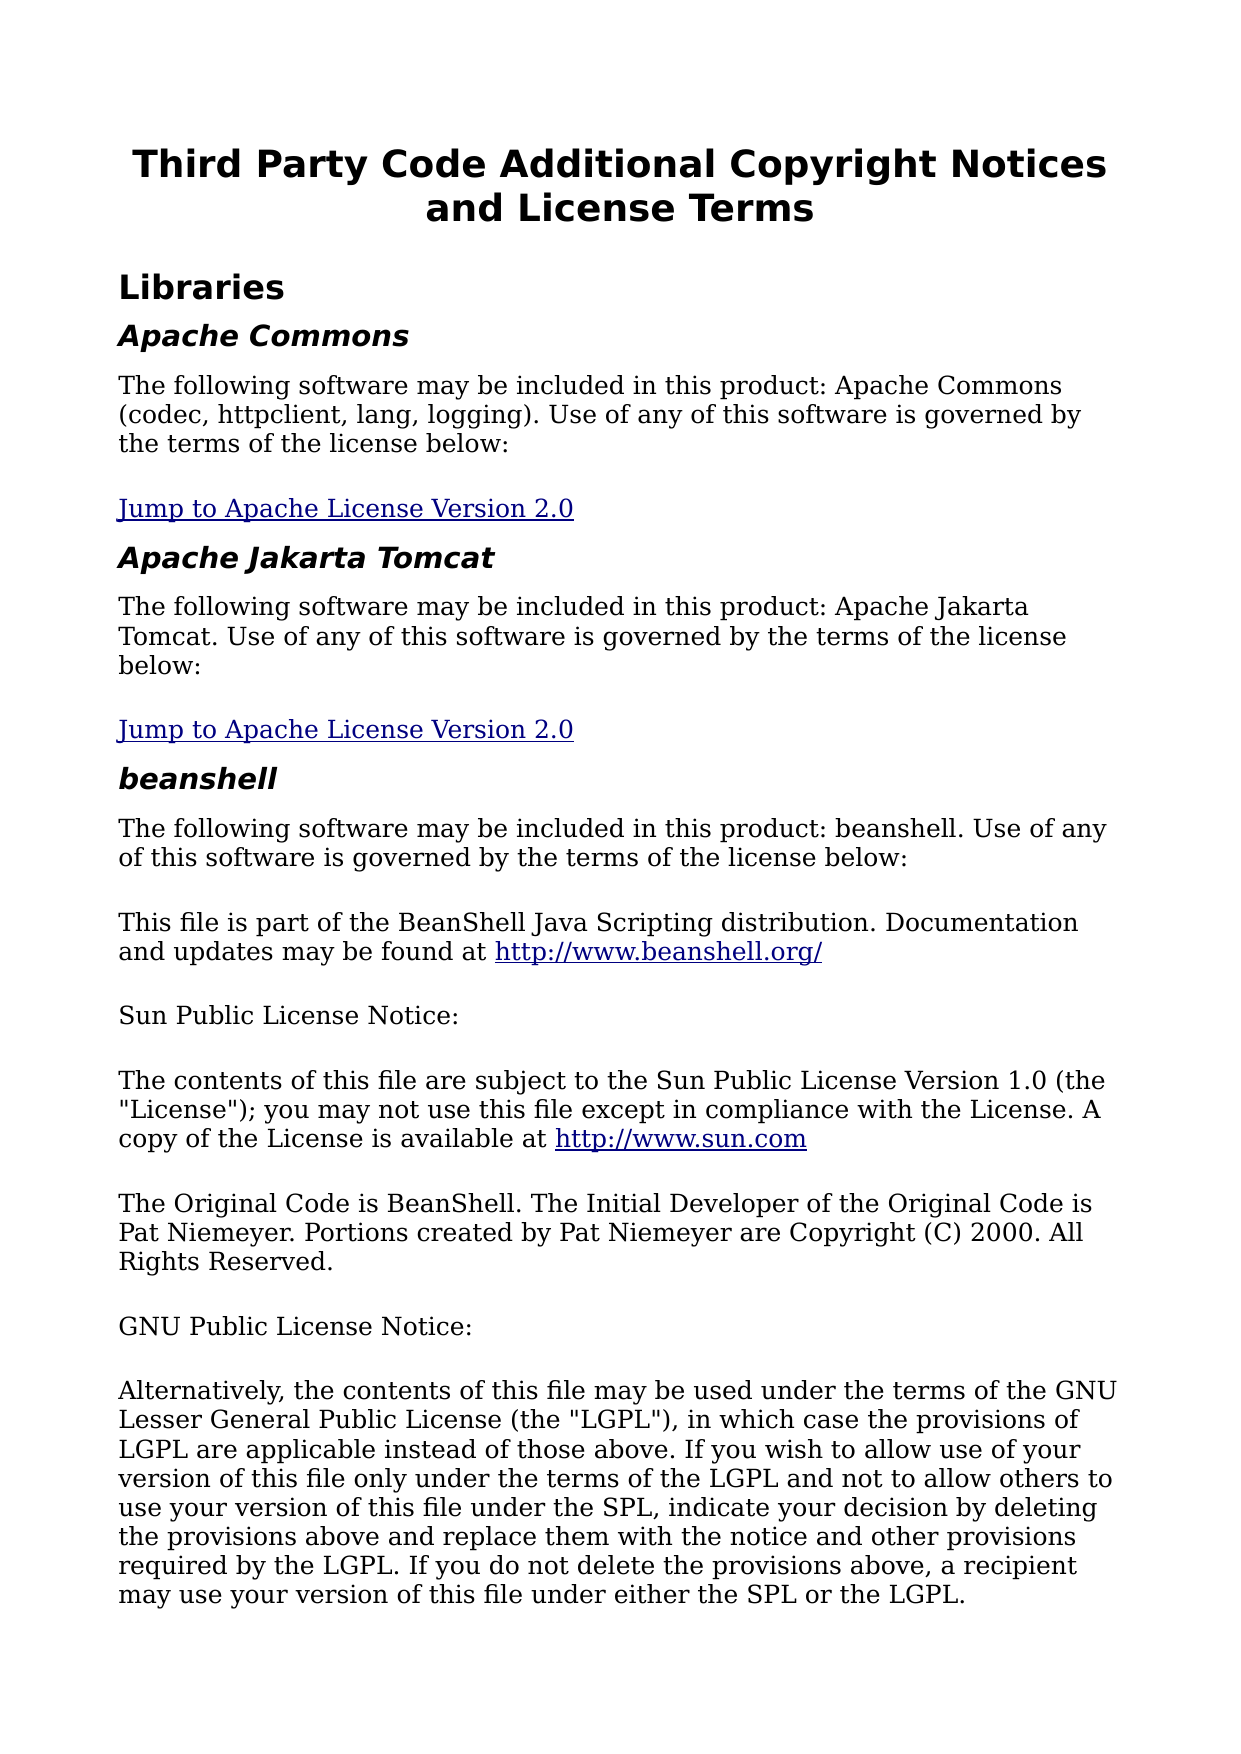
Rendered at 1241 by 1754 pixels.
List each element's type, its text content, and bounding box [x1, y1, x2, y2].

subtitle Apache Jakarta Tomcat [118, 541, 1122, 575]
text Jump to Apache License Version 2.0 [118, 494, 1122, 523]
text This file is part of the BeanShell Java Scripting distribution. Documentation and updates may be found at http://www.beanshell.org/ [118, 908, 1122, 966]
text GNU Public License Notice: [118, 1312, 1122, 1341]
text Sun Public License Notice: [118, 1002, 1122, 1031]
text The contents of this file are subject to the Sun Public License Version 1.0 (the "License"); you may not use this file except in compliance with the License. A copy of the License is available at http://www.sun.com [118, 1066, 1122, 1154]
text Jump to Apache License Version 2.0 [118, 716, 1122, 745]
title Third Party Code Additional Copyright Notices and License Terms [118, 143, 1122, 230]
text The following software may be included in this product: Apache Jakarta Tomcat. Use of any of this software is governed by the terms of the license below: [118, 593, 1122, 680]
text The following software may be included in this product: Apache Commons (codec, httpclient, lang, logging). Use of any of this software is governed by the terms of the license below: [118, 371, 1122, 459]
text Alternatively, the contents of this file may be used under the terms of the GNU Lesser General Public License (the "LGPL"), in which case the provisions of LGPL are applicable instead of those above. If you wish to allow use of your version of this file only under the terms of the LGPL and not to allow others to use your version of this file under the SPL, indicate your decision by deleting the provisions above and replace them with the notice and other provisions required by the LGPL. If you do not delete the provisions above, a recipient may use your version of this file under either the SPL or the LGPL. [118, 1377, 1122, 1610]
subtitle beanshell [118, 762, 1122, 796]
text The Original Code is BeanShell. The Initial Developer of the Original Code is Pat Niemeyer. Portions created by Pat Niemeyer are Copyright (C) 2000. All Rights Reserved. [118, 1189, 1122, 1277]
subtitle Libraries [118, 268, 1122, 307]
subtitle Apache Commons [118, 319, 1122, 353]
text The following software may be included in this product: beanshell. Use of any of this software is governed by the terms of the license below: [118, 814, 1122, 872]
